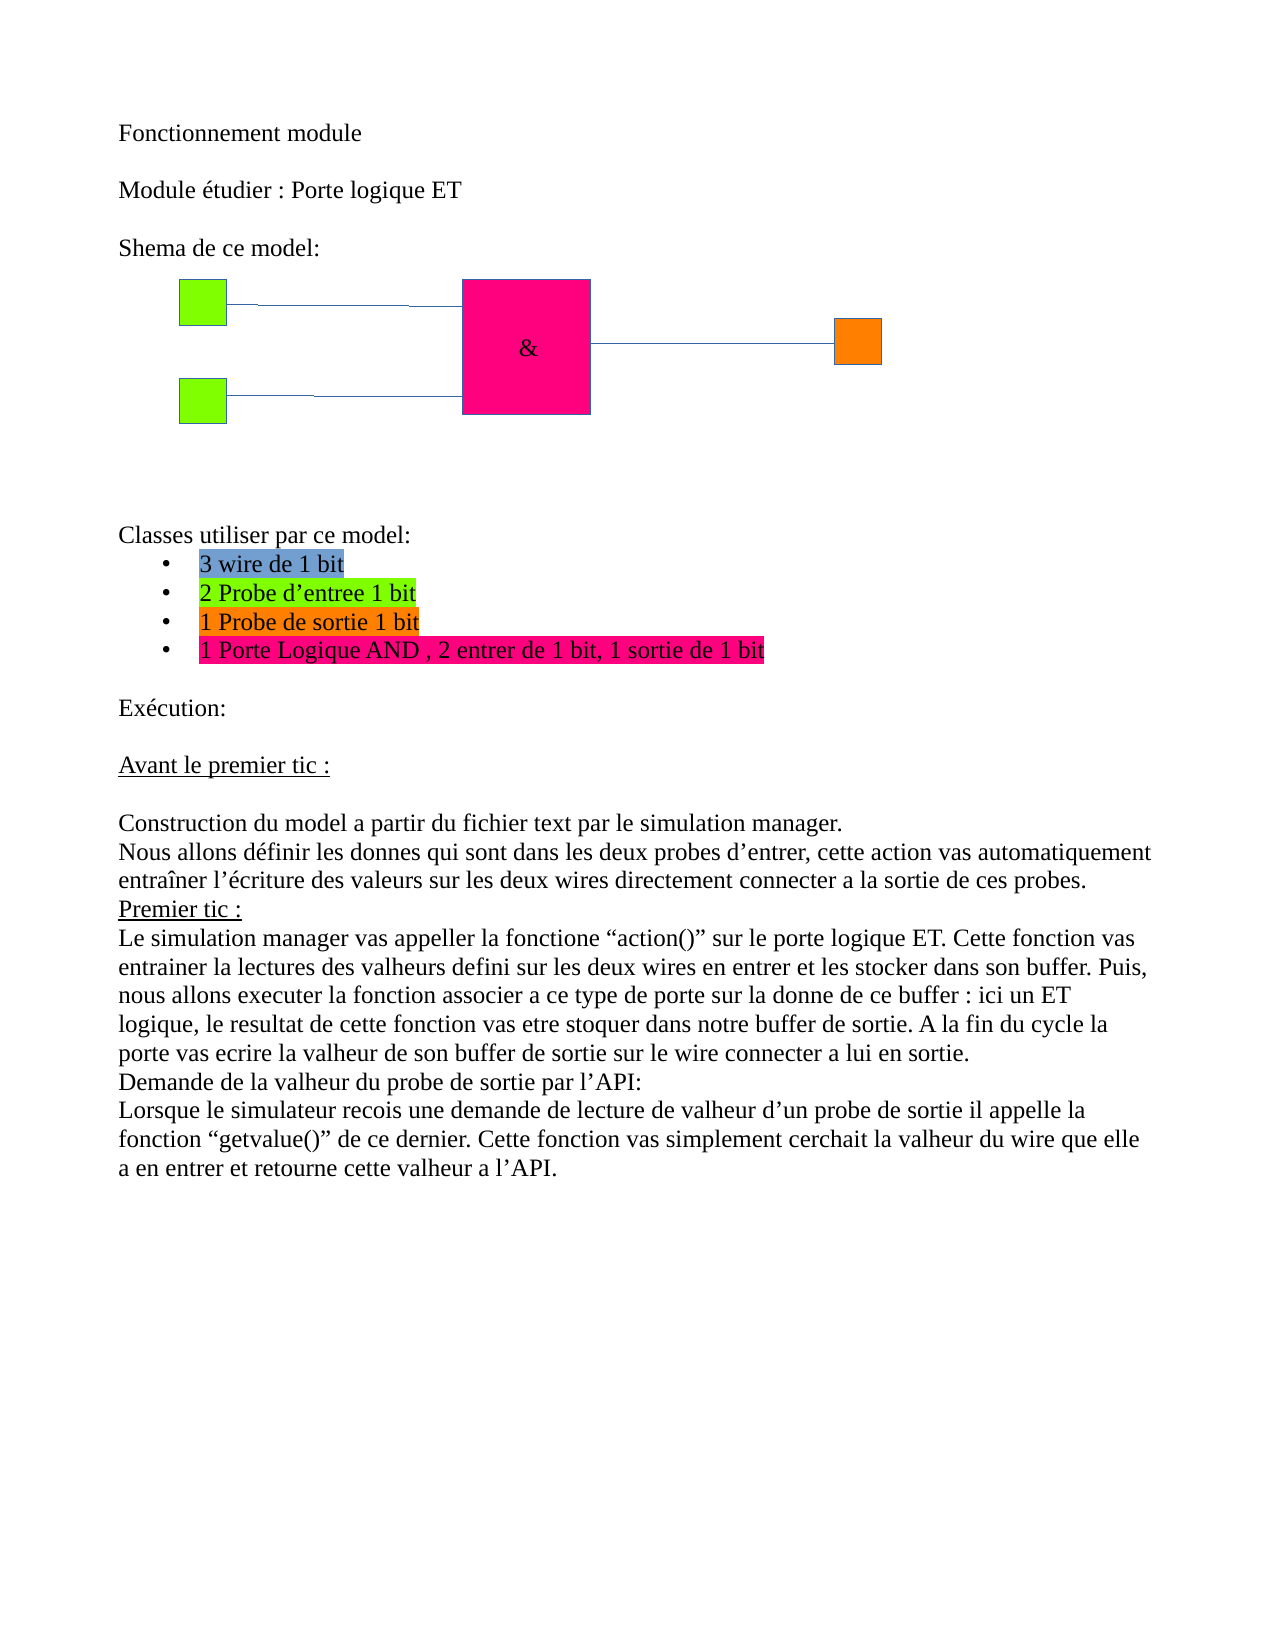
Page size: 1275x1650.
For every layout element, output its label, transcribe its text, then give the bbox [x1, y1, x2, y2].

list 3 wire de 1 bit [162, 549, 1157, 578]
list 1 Probe de sortie 1 bit [162, 607, 1157, 636]
list 1 Porte Logique AND , 2 entrer de 1 bit, 1 sortie de 1 bit [162, 636, 1157, 664]
text Le simulation manager vas appeller la fonctione “action()” sur le porte logique ET. Cette fonction vas entrainer la lectures des valheurs defini sur les deux wires en entrer et les stocker dans son buffer. Puis, nous allons executer la fonction associer a ce type de porte sur la donne de ce buffer : ici un ET logique, le resultat de cette fonction vas etre stoquer dans notre buffer de sortie. A la fin du cycle la porte vas ecrire la valheur de son buffer de sortie sur le wire connecter a lui en sortie. [118, 923, 1157, 1067]
list 2 Probe d’entree 1 bit [162, 578, 1157, 607]
text Avant le premier tic : [118, 751, 1157, 779]
text Premier tic : [118, 894, 1157, 923]
text Exécution: [118, 693, 1157, 722]
text Module étudier : Porte logique ET [118, 176, 1157, 204]
text Demande de la valheur du probe de sortie par l’API: [118, 1067, 1157, 1096]
text Shema de ce model: [118, 233, 1157, 262]
text Fonctionnement module [118, 118, 1157, 147]
text Construction du model a partir du fichier text par le simulation manager. [118, 808, 1157, 837]
text Nous allons définir les donnes qui sont dans les deux probes d’entrer, cette action vas automatiquement entraîner l’écriture des valeurs sur les deux wires directement connecter a la sortie de ces probes. [118, 837, 1157, 894]
text Classes utiliser par ce model: [118, 521, 1157, 549]
text Lorsque le simulateur recois une demande de lecture de valheur d’un probe de sortie il appelle la fonction “getvalue()” de ce dernier. Cette fonction vas simplement cerchait la valheur du wire que elle a en entrer et retourne cette valheur a l’API. [118, 1096, 1157, 1182]
